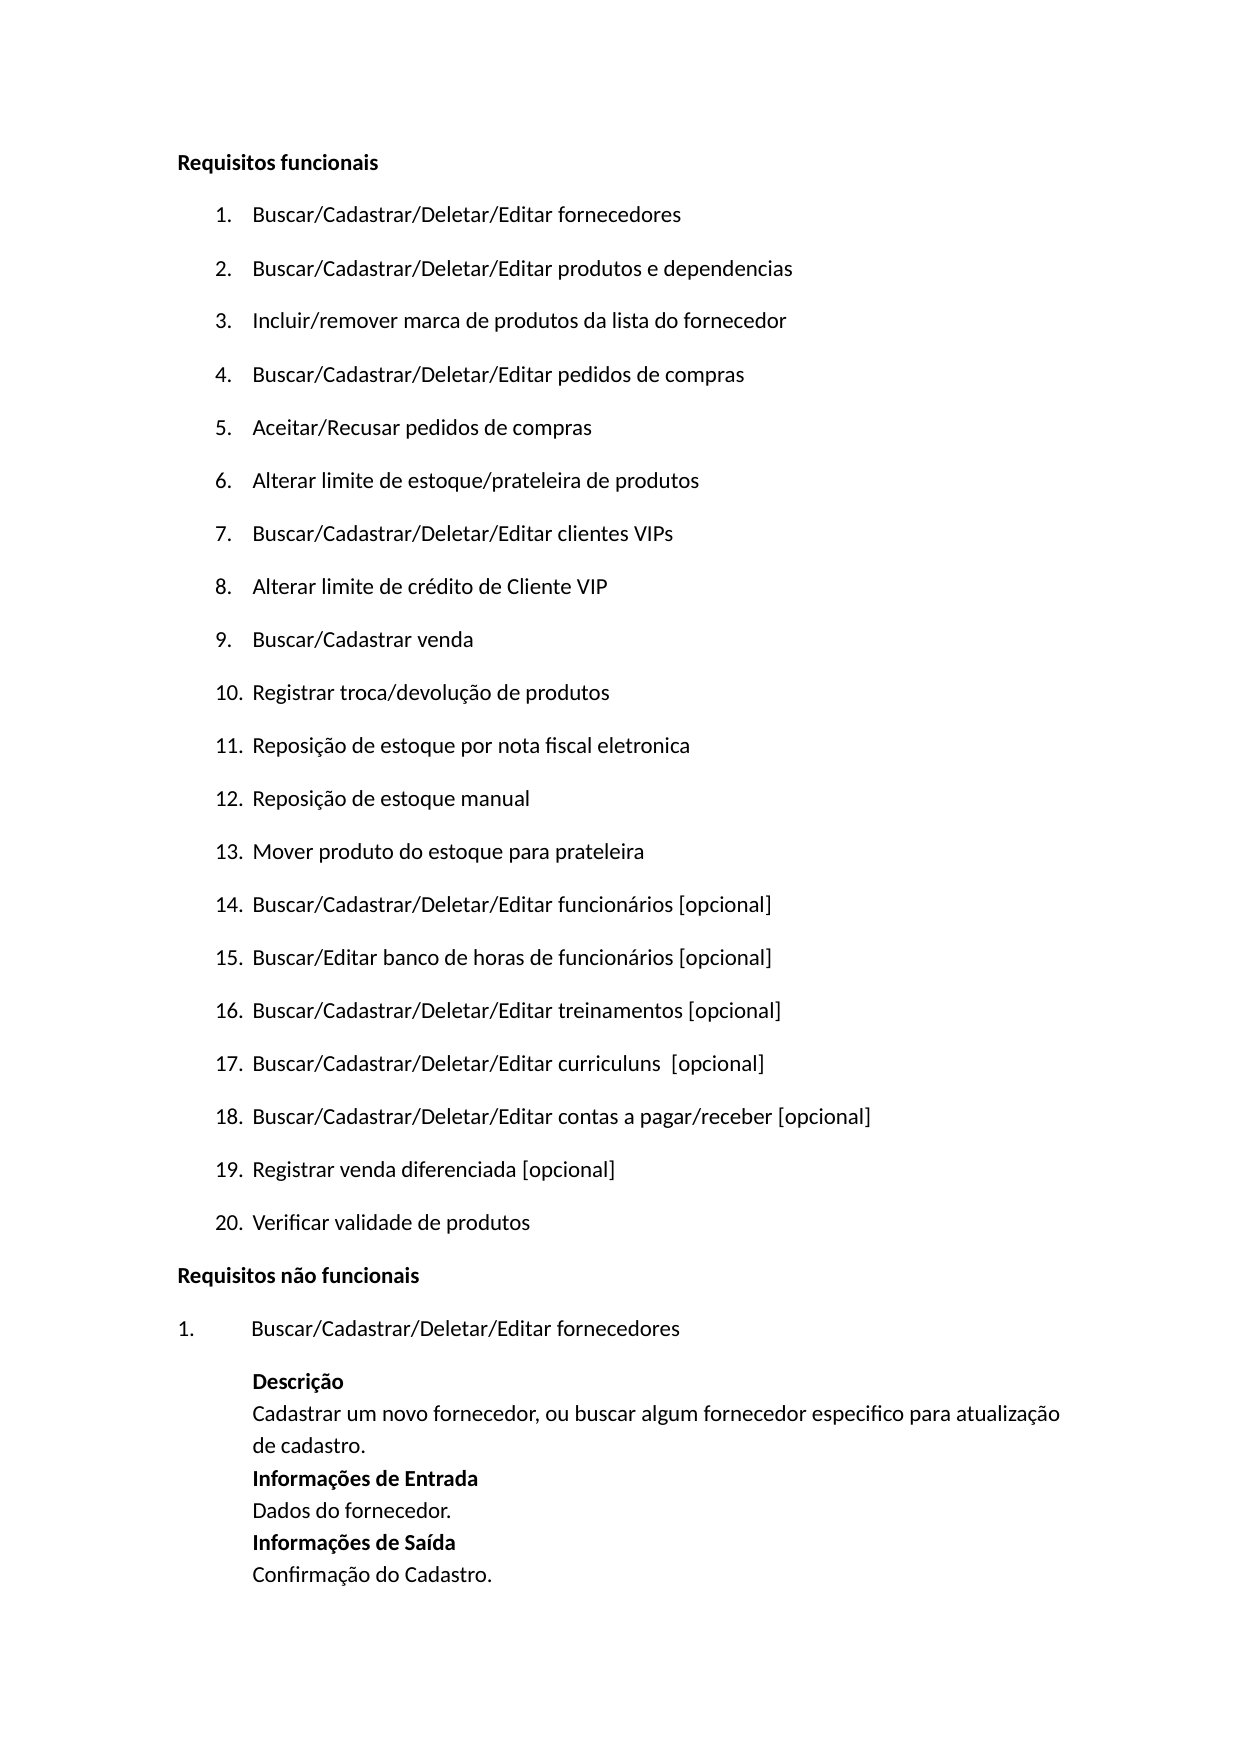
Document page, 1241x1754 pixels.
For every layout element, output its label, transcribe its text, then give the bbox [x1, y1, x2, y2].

list Buscar/Cadastrar/Deletar/Editar fornecedores [215, 201, 1063, 229]
list Buscar/Cadastrar/Deletar/Editar pedidos de compras [215, 360, 1063, 388]
list Registrar troca/devolução de produtos [215, 678, 1063, 706]
list Reposição de estoque manual [215, 784, 1063, 812]
list Registrar venda diferenciada [opcional] [215, 1155, 1063, 1183]
text Requisitos não funcionais [177, 1261, 1063, 1289]
list Buscar/Cadastrar/Deletar/Editar produtos e dependencias [215, 254, 1063, 282]
list Buscar/Cadastrar/Deletar/Editar contas a pagar/receber [opcional] [215, 1102, 1063, 1130]
list Verificar validade de produtos [215, 1208, 1063, 1236]
list Buscar/Cadastrar venda [215, 625, 1063, 653]
list Buscar/Cadastrar/Deletar/Editar funcionários [opcional] [215, 890, 1063, 918]
list Buscar/Cadastrar/Deletar/Editar treinamentos [opcional] [215, 996, 1063, 1024]
text 1. Buscar/Cadastrar/Deletar/Editar fornecedores [177, 1314, 1063, 1342]
list Alterar limite de crédito de Cliente VIP [215, 572, 1063, 600]
list Aceitar/Recusar pedidos de compras [215, 413, 1063, 441]
list Mover produto do estoque para prateleira [215, 837, 1063, 865]
list Informações de Entrada Dados do fornecedor. Informações de Saída Confirmação do Cadastro. [252, 1464, 1063, 1588]
list Incluir/remover marca de produtos da lista do fornecedor [215, 307, 1063, 335]
list Alterar limite de estoque/prateleira de produtos [215, 466, 1063, 494]
list Reposição de estoque por nota fiscal eletronica [215, 731, 1063, 759]
list Descrição Cadastrar um novo fornecedor, ou buscar algum fornecedor especifico para atualização de cadastro. [252, 1367, 1063, 1459]
text Requisitos funcionais [177, 148, 1063, 176]
list Buscar/Cadastrar/Deletar/Editar clientes VIPs [215, 519, 1063, 547]
list Buscar/Editar banco de horas de funcionários [opcional] [215, 943, 1063, 971]
list Buscar/Cadastrar/Deletar/Editar curriculuns [opcional] [215, 1049, 1063, 1077]
